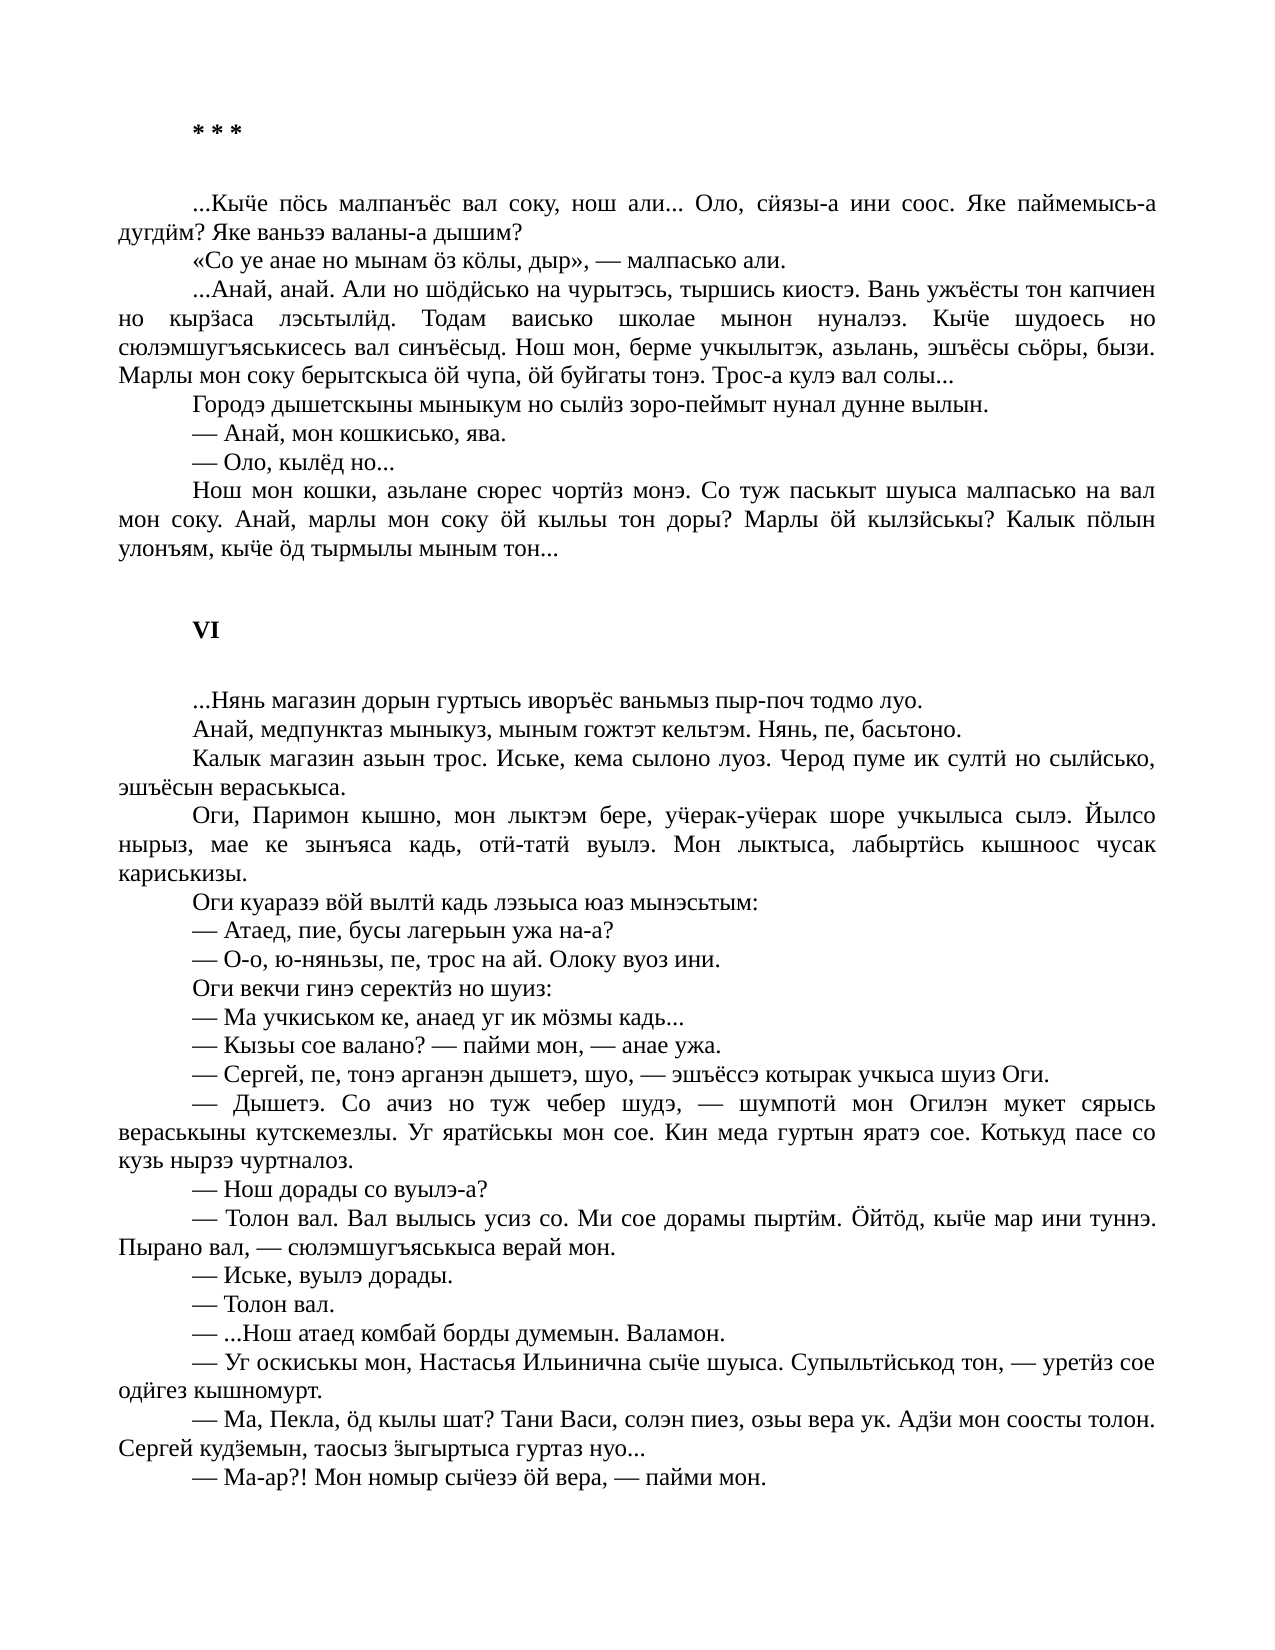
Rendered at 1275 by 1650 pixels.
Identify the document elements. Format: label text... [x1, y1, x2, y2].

text — Оло, кылёд но... [118, 447, 1157, 476]
text — ...Нош атаед комбай борды думемын. Валамон. [118, 1318, 1157, 1347]
text Оги векчи гинэ серектӥз но шуиз: [118, 973, 1157, 1002]
text Городэ дышетскыны мыныкум но сылӥз зоро-пеймыт нунал дунне вылын. [118, 389, 1157, 418]
text — Дышетэ. Со ачиз но туж чебер шудэ, — шумпотӥ мон Огилэн мукет сярысь вераськыны кутскемезлы. Уг яратӥськы мон сое. Кин меда гуртын яратэ сое. Котькуд пасе со кузь нырзэ чуртналоз. [118, 1088, 1157, 1174]
text — Кызьы сое валано? — пайми мон, — анае ужа. [118, 1031, 1157, 1059]
subtitle VI [118, 616, 1157, 644]
text — Ма-ар?! Мон номыр сыӵезэ ӧй вера, — пайми мон. [118, 1462, 1157, 1491]
text Оги, Паримон кышно, мон лыктэм бере, уӵерак-уӵерак шоре учкылыса сылэ. Йылсо нырыз, мае ке зынъяса кадь, отӥ-татӥ вуылэ. Мон лыктыса, лабыртӥсь кышноос чусак кариськизы. [118, 801, 1157, 887]
text Оги куаразэ вӧй вылтӥ кадь лэзьыса юаз мынэсьтым: [118, 887, 1157, 916]
text ...Кыӵе пӧсь малпанъёс вал соку, нош али... Оло, сӥязы-а ини соос. Яке паймемысь-а дугдӥм? Яке ваньзэ валаны-а дышим? [118, 188, 1157, 246]
text — Уг оскиськы мон, Настасья Ильинична сыӵе шуыса. Супыльтӥськод тон, — уретӥз сое одӥгез кышномурт. [118, 1347, 1157, 1404]
text Калык магазин азьын трос. Иське, кема сылоно луоз. Черод пуме ик султӥ но сылӥсько, эшъёсын вераськыса. [118, 743, 1157, 801]
text ...Нянь магазин дорын гуртысь иворъёс ваньмыз пыр-поч тодмо луо. [118, 686, 1157, 714]
text — Анай, мон кошкисько, ява. [118, 418, 1157, 447]
text Анай, медпунктаз мыныкуз, мыным гожтэт кельтэм. Нянь, пе, басьтоно. [118, 714, 1157, 743]
text — Толон вал. [118, 1289, 1157, 1318]
text «Со уе анае но мынам ӧз кӧлы, дыр», — малпасько али. [118, 246, 1157, 274]
text — Сергей, пе, тонэ арганэн дышетэ, шуо, — эшъёссэ котырак учкыса шуиз Оги. [118, 1059, 1157, 1088]
text ...Анай, анай. Али но шӧдӥсько на чурытэсь, тыршись киостэ. Вань ужъёсты тон капчиен но кырӟаса лэсьтылӥд. Тодам ваисько школае мынон нуналэз. Кыӵе шудоесь но сюлэмшугъяськисесь вал синъёсыд. Нош мон, берме учкылытэк, азьлань, эшъёсы сьӧры, бызи. Марлы мон соку берытскыса ӧй чупа, ӧй буйгаты тонэ. Трос-а кулэ вал солы... [118, 274, 1157, 389]
text — Иське, вуылэ дорады. [118, 1261, 1157, 1289]
text — Ма учкиськом ке, анаед уг ик мӧзмы кадь... [118, 1002, 1157, 1031]
text — Атаед, пие, бусы лагерьын ужа на-а? [118, 916, 1157, 944]
text — Нош дорады со вуылэ-а? [118, 1174, 1157, 1203]
text — Толон вал. Вал вылысь усиз со. Ми сое дорамы пыртӥм. Ӧйтӧд, кыӵе мар ини туннэ. Пырано вал, — сюлэмшугъяськыса верай мон. [118, 1203, 1157, 1261]
text — О-о, ю-няньзы, пе, трос на ай. Олоку вуоз ини. [118, 944, 1157, 973]
subtitle * * * [118, 118, 1157, 147]
text — Ма, Пекла, ӧд кылы шат? Тани Васи, солэн пиез, озьы вера ук. Адӟи мон соосты толон. Сергей кудӟемын, таосыз ӟыгыртыса гуртаз нуо... [118, 1404, 1157, 1462]
text Нош мон кошки, азьлане сюрес чортӥз монэ. Со туж паськыт шуыса малпасько на вал мон соку. Анай, марлы мон соку ӧй кыльы тон доры? Марлы ӧй кылзӥськы? Калык пӧлын улонъям, кыӵе ӧд тырмылы мыным тон... [118, 476, 1157, 562]
